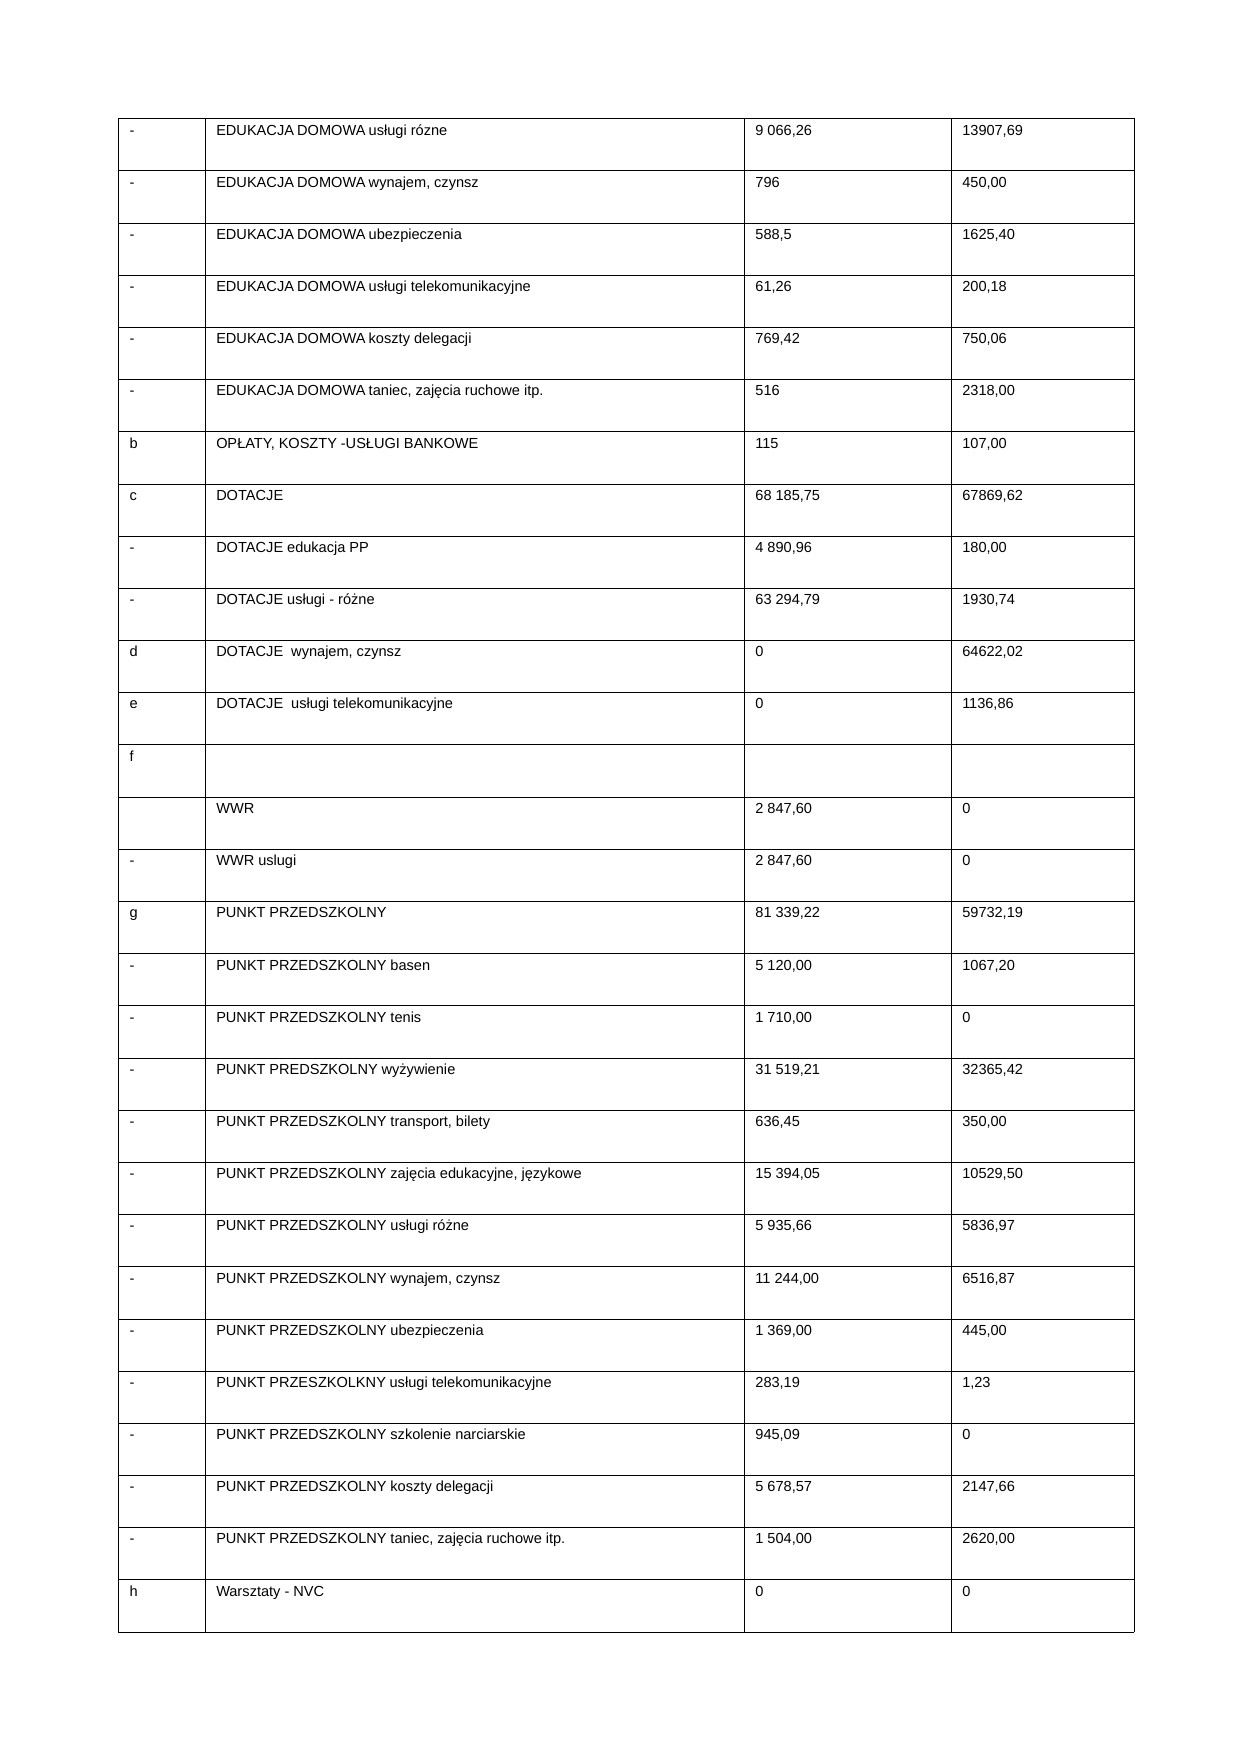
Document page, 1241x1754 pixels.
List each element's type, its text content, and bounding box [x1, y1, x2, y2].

table_cell WWR [206, 798, 744, 849]
table_cell 5 935,66 [745, 1215, 951, 1266]
table_cell PUNKT PRZEDSZKOLNY szkolenie narciarskie [206, 1424, 744, 1475]
table_cell 945,09 [745, 1424, 951, 1475]
table_cell DOTACJE usługi telekomunikacyjne [206, 693, 744, 744]
table_cell PUNKT PRZEDSZKOLNY usługi różne [206, 1215, 744, 1266]
table_cell 4 890,96 [745, 537, 951, 588]
table_cell 180,00 [952, 537, 1134, 588]
table_cell PUNKT PRZEDSZKOLNY koszty delegacji [206, 1476, 744, 1527]
table_cell [206, 745, 744, 797]
table_cell e [119, 693, 205, 744]
table_cell - [119, 1267, 205, 1318]
table_cell 81 339,22 [745, 902, 951, 953]
table_cell 636,45 [745, 1111, 951, 1162]
table_cell PUNKT PRZEDSZKOLNY ubezpieczenia [206, 1320, 744, 1371]
table_cell - [119, 1320, 205, 1371]
table_cell 1136,86 [952, 693, 1134, 744]
table_cell 5 678,57 [745, 1476, 951, 1527]
table_cell 588,5 [745, 224, 951, 275]
table_cell PUNKT PRZEDSZKOLNY [206, 902, 744, 953]
table_cell 769,42 [745, 328, 951, 379]
table_cell 1 504,00 [745, 1528, 951, 1579]
table_cell c [119, 485, 205, 536]
table_cell WWR uslugi [206, 850, 744, 901]
table_cell 107,00 [952, 432, 1134, 483]
table_cell - [119, 380, 205, 431]
table_cell PUNKT PRZEDSZKOLNY zajęcia edukacyjne, językowe [206, 1163, 744, 1214]
table_cell 0 [745, 641, 951, 692]
table_cell 10529,50 [952, 1163, 1134, 1214]
table_cell d [119, 641, 205, 692]
table_cell 796 [745, 171, 951, 222]
table_cell 5 120,00 [745, 954, 951, 1005]
table_cell EDUKACJA DOMOWA usługi rózne [206, 119, 744, 170]
table_cell EDUKACJA DOMOWA koszty delegacji [206, 328, 744, 379]
table_cell - [119, 1476, 205, 1527]
table_cell g [119, 902, 205, 953]
table_cell 0 [745, 693, 951, 744]
table_cell 63 294,79 [745, 589, 951, 640]
table_cell - [119, 850, 205, 901]
table_cell 5836,97 [952, 1215, 1134, 1266]
table_cell 350,00 [952, 1111, 1134, 1162]
table_cell 0 [952, 1424, 1134, 1475]
table_cell 67869,62 [952, 485, 1134, 536]
table_cell PUNKT PRZEDSZKOLNY taniec, zajęcia ruchowe itp. [206, 1528, 744, 1579]
table_cell PUNKT PRZESZKOLKNY usługi telekomunikacyjne [206, 1372, 744, 1423]
table_cell 0 [745, 1580, 951, 1632]
table_cell [745, 745, 951, 797]
table_cell 1625,40 [952, 224, 1134, 275]
table_cell DOTACJE usługi - różne [206, 589, 744, 640]
table_cell h [119, 1580, 205, 1632]
table_cell EDUKACJA DOMOWA wynajem, czynsz [206, 171, 744, 222]
table_cell - [119, 328, 205, 379]
table_cell 6516,87 [952, 1267, 1134, 1318]
table_cell - [119, 537, 205, 588]
table_cell - [119, 1528, 205, 1579]
table_cell b [119, 432, 205, 483]
table_cell 2620,00 [952, 1528, 1134, 1579]
table_cell DOTACJE [206, 485, 744, 536]
table_cell 61,26 [745, 276, 951, 327]
table_cell 15 394,05 [745, 1163, 951, 1214]
table_cell 2 847,60 [745, 850, 951, 901]
table_cell - [119, 1372, 205, 1423]
table_cell - [119, 276, 205, 327]
table_cell 1 710,00 [745, 1006, 951, 1057]
table_cell - [119, 1424, 205, 1475]
table_cell OPŁATY, KOSZTY -USŁUGI BANKOWE [206, 432, 744, 483]
table_cell 516 [745, 380, 951, 431]
table_cell [952, 745, 1134, 797]
table_cell 0 [952, 850, 1134, 901]
table_cell 2147,66 [952, 1476, 1134, 1527]
table_cell 283,19 [745, 1372, 951, 1423]
table_cell 68 185,75 [745, 485, 951, 536]
table_cell PUNKT PRZEDSZKOLNY tenis [206, 1006, 744, 1057]
table_cell - [119, 1111, 205, 1162]
table_cell PUNKT PRZEDSZKOLNY transport, bilety [206, 1111, 744, 1162]
table_cell Warsztaty - NVC [206, 1580, 744, 1632]
table_cell - [119, 1215, 205, 1266]
table_cell 1930,74 [952, 589, 1134, 640]
table_cell 2 847,60 [745, 798, 951, 849]
table_cell 1,23 [952, 1372, 1134, 1423]
table_cell 445,00 [952, 1320, 1134, 1371]
table_cell PUNKT PRZEDSZKOLNY wynajem, czynsz [206, 1267, 744, 1318]
table_cell [119, 798, 205, 849]
table_cell DOTACJE edukacja PP [206, 537, 744, 588]
table_cell 450,00 [952, 171, 1134, 222]
table_cell 0 [952, 798, 1134, 849]
table_cell EDUKACJA DOMOWA usługi telekomunikacyjne [206, 276, 744, 327]
table_cell - [119, 1163, 205, 1214]
table_cell - [119, 954, 205, 1005]
table_cell PUNKT PRZEDSZKOLNY basen [206, 954, 744, 1005]
table_cell - [119, 224, 205, 275]
table_cell 1 369,00 [745, 1320, 951, 1371]
table_cell 1067,20 [952, 954, 1134, 1005]
table_cell - [119, 589, 205, 640]
table_cell 32365,42 [952, 1059, 1134, 1110]
table_cell 31 519,21 [745, 1059, 951, 1110]
table_cell 115 [745, 432, 951, 483]
table_cell 13907,69 [952, 119, 1134, 170]
table_cell EDUKACJA DOMOWA ubezpieczenia [206, 224, 744, 275]
table_cell 750,06 [952, 328, 1134, 379]
table_cell - [119, 171, 205, 222]
table_cell PUNKT PREDSZKOLNY wyżywienie [206, 1059, 744, 1110]
table_cell DOTACJE wynajem, czynsz [206, 641, 744, 692]
table_cell - [119, 1059, 205, 1110]
table_cell 9 066,26 [745, 119, 951, 170]
table_cell 0 [952, 1006, 1134, 1057]
table_cell 2318,00 [952, 380, 1134, 431]
table_cell 59732,19 [952, 902, 1134, 953]
table_cell 11 244,00 [745, 1267, 951, 1318]
table_cell 64622,02 [952, 641, 1134, 692]
table_cell - [119, 1006, 205, 1057]
table_cell EDUKACJA DOMOWA taniec, zajęcia ruchowe itp. [206, 380, 744, 431]
table_cell - [119, 119, 205, 170]
table_cell 0 [952, 1580, 1134, 1632]
table_cell 200,18 [952, 276, 1134, 327]
table_cell f [119, 745, 205, 797]
